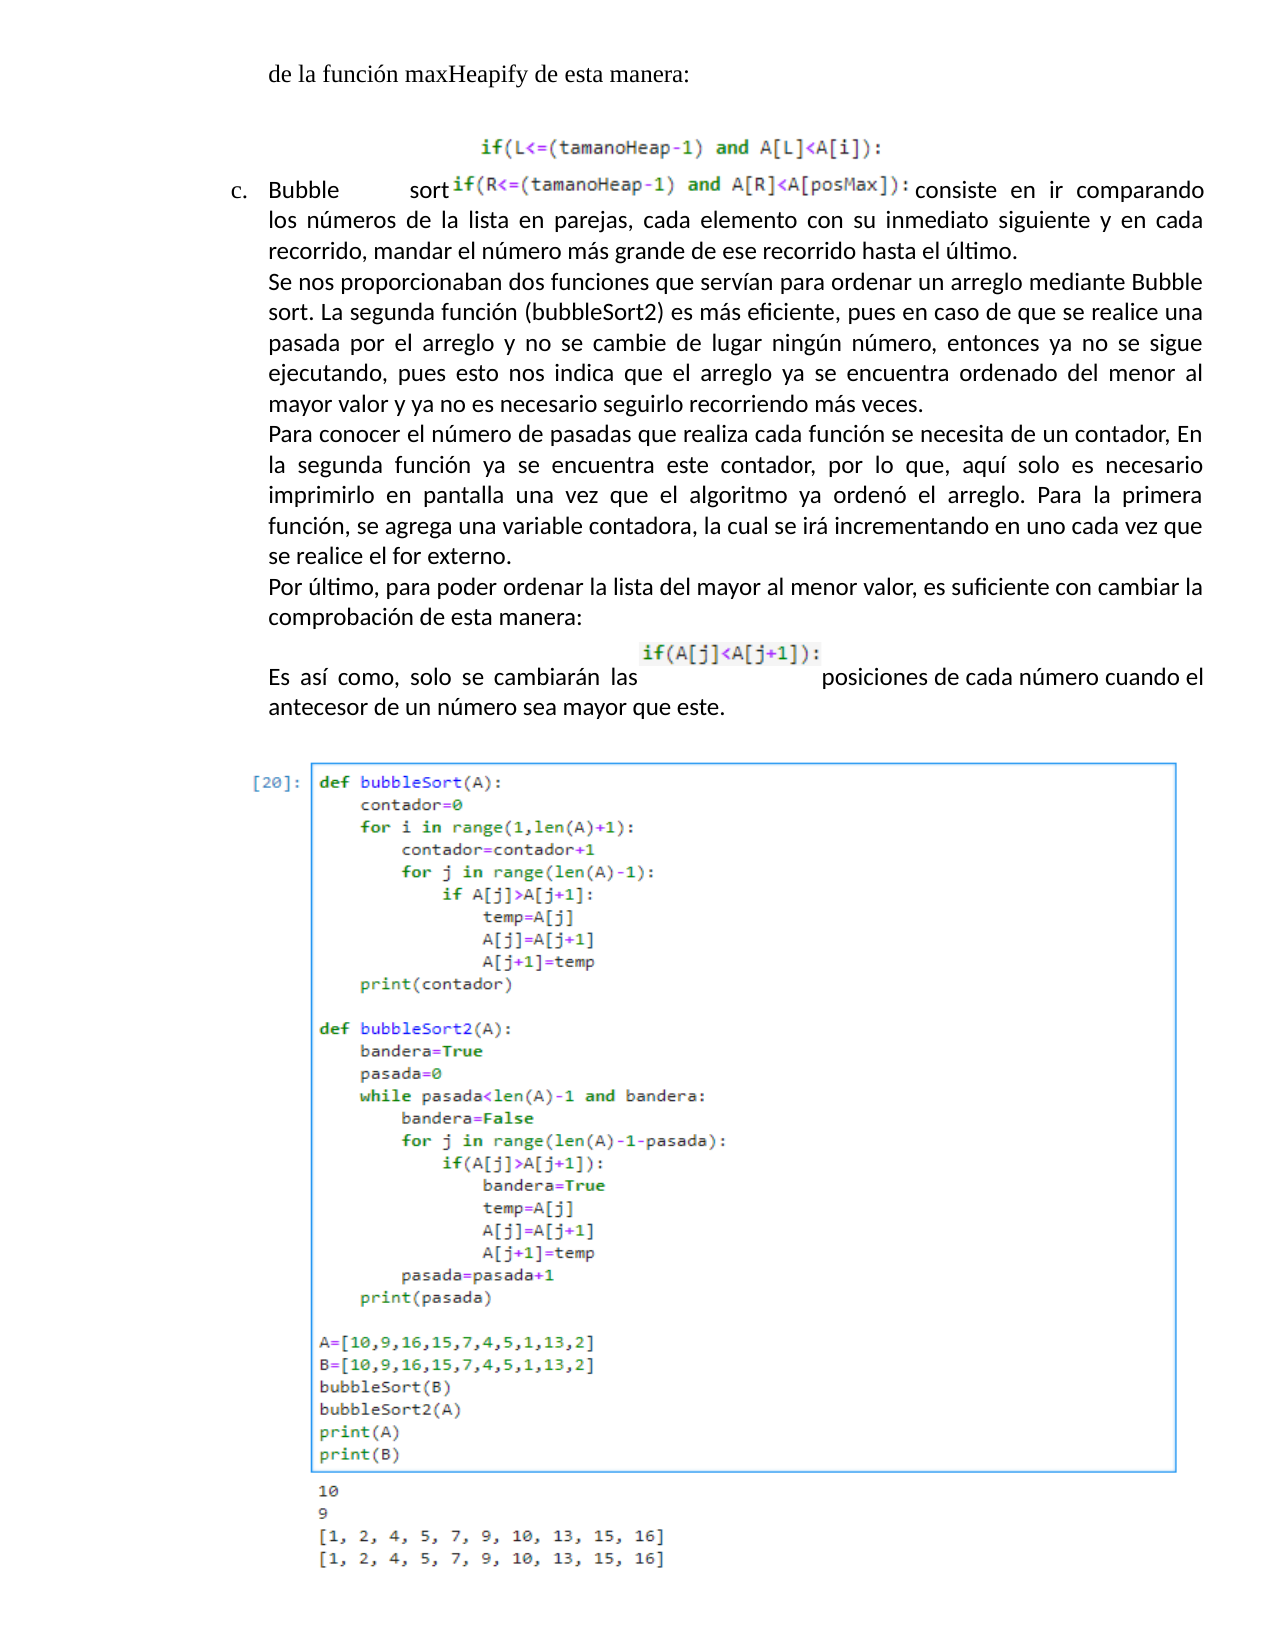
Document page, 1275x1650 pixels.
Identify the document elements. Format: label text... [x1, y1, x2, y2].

text Por último, para poder ordenar la lista del mayor al menor valor, es suficiente con cambiar la comprobación de esta manera: [268, 571, 1205, 632]
text Para conocer el número de pasadas que realiza cada función se necesita de un contador, En la segunda función ya se encuentra este contador, por lo que, aquí solo es necesario imprimirlo en pantalla una vez que el algoritmo ya ordenó el arreglo. Para la primera función, se agrega una variable contadora, la cual se irá incrementando en uno cada vez que se realice el for externo. [268, 418, 1205, 571]
text Es así como, solo se cambiarán las posiciones de cada número cuando el antecesor de un número sea mayor que este. [268, 661, 1205, 722]
text de la función maxHeapify de esta manera: [268, 59, 1205, 88]
list Bubble sort consiste en ir comparando los números de la lista en parejas, cada elemento con su inmediato siguiente y en cada recorrido, mandar el número más grande de ese recorrido hasta el último. [231, 174, 1205, 266]
text Se nos proporcionaban dos funciones que servían para ordenar un arreglo mediante Bubble sort. La segunda función (bubbleSort2) es más eficiente, pues en caso de que se realice una pasada por el arreglo y no se cambie de lugar ningún número, entonces ya no se sigue ejecutando, pues esto nos indica que el arreglo ya se encuentra ordenado del menor al mayor valor y ya no es necesario seguirlo recorriendo más veces. [268, 266, 1205, 418]
